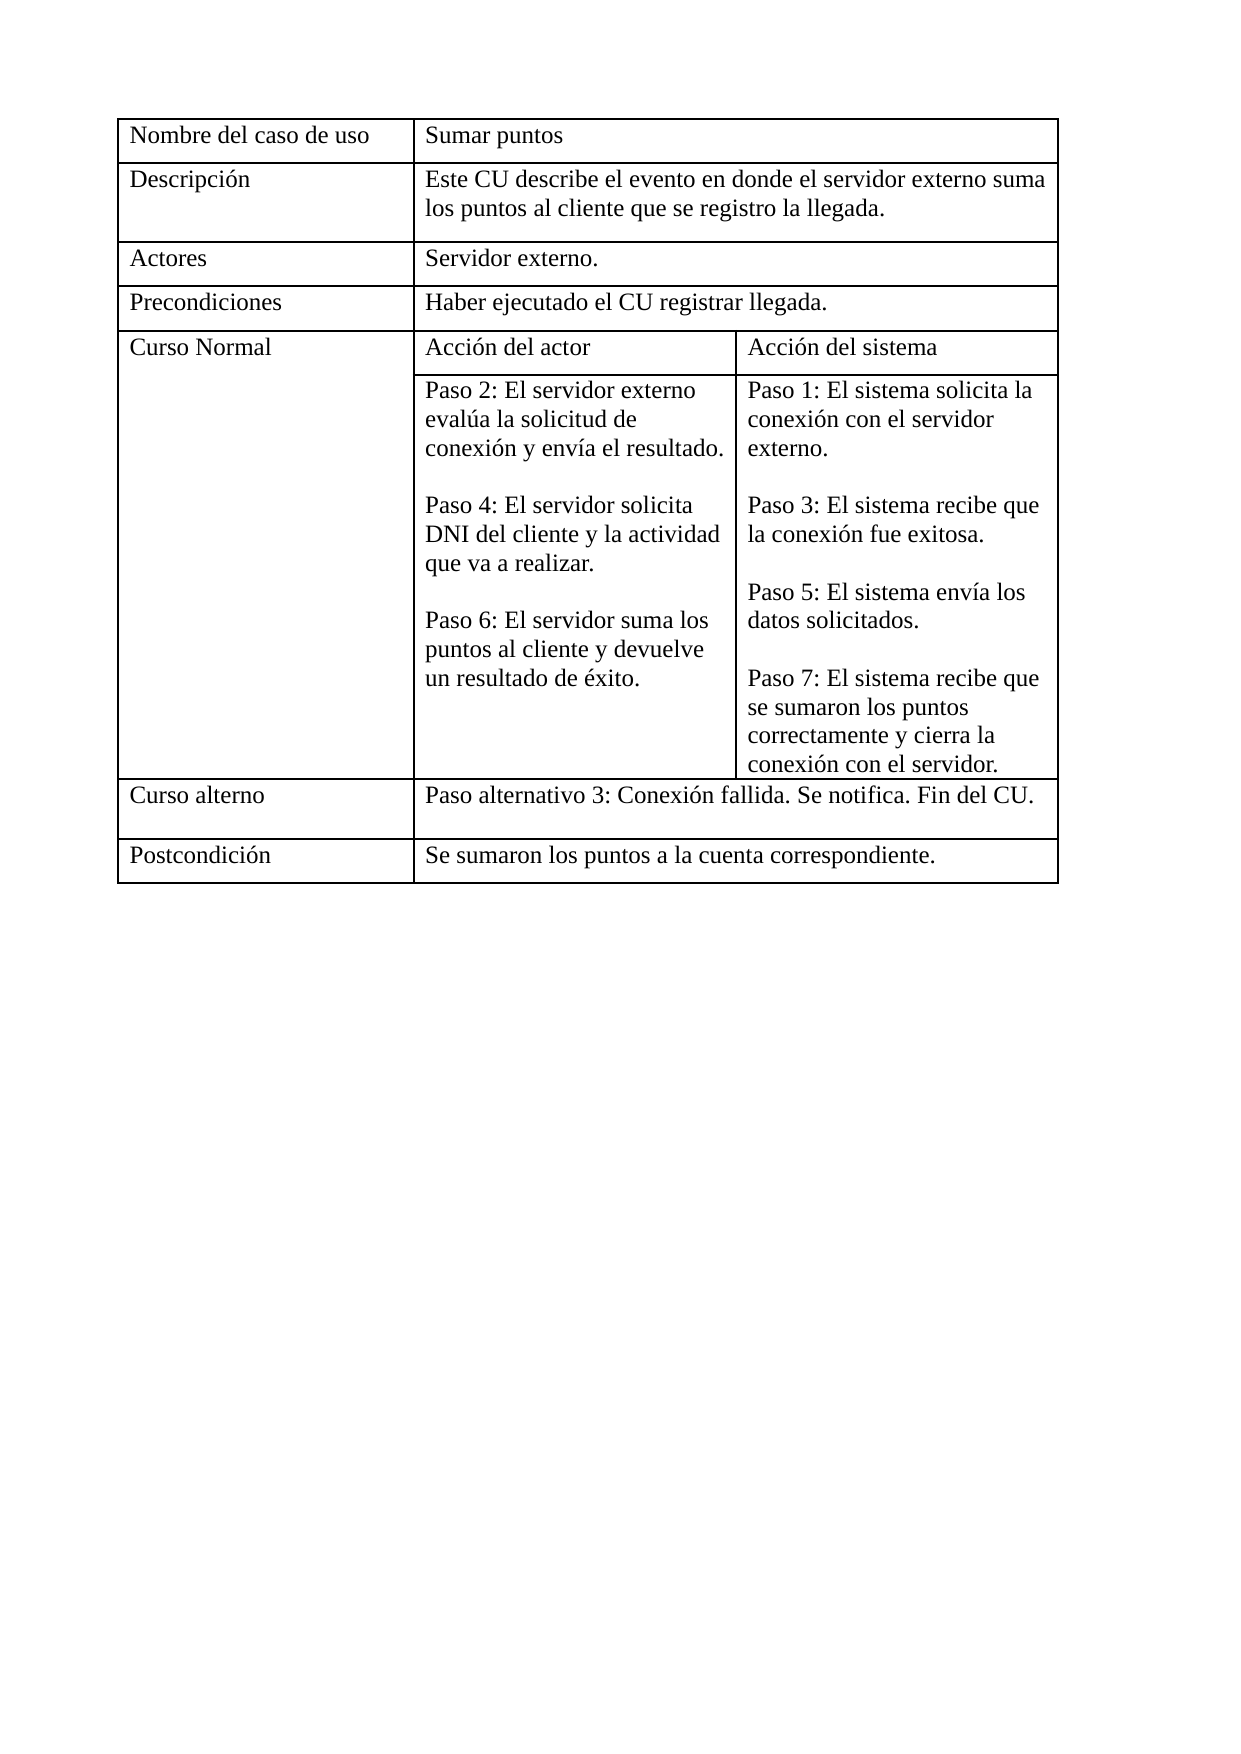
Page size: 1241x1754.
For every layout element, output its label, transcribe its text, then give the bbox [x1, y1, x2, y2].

table_cell Paso 1: El sistema solicita la conexión con el servidor externo. Paso 3: El sistema recibe que la conexión fue exitosa. Paso 5: El sistema envía los datos solicitados. Paso 7: El sistema recibe que se sumaron los puntos correctamente y cierra la conexión con el servidor. [737, 376, 1057, 778]
table_cell Precondiciones [119, 287, 413, 330]
table_cell Actores [119, 243, 413, 285]
table_cell Curso alterno [119, 780, 413, 838]
table_header Sumar puntos [415, 120, 1057, 162]
table_cell Este CU describe el evento en donde el servidor externo suma los puntos al cliente que se registro la llegada. [415, 164, 1057, 241]
table_cell Curso Normal [119, 332, 413, 778]
table_cell Paso 2: El servidor externo evalúa la solicitud de conexión y envía el resultado. Paso 4: El servidor solicita DNI del cliente y la actividad que va a realizar. Paso 6: El servidor suma los puntos al cliente y devuelve un resultado de éxito. [415, 376, 735, 778]
table_cell Paso alternativo 3: Conexión fallida. Se notifica. Fin del CU. [415, 780, 1057, 838]
table_cell Se sumaron los puntos a la cuenta correspondiente. [415, 840, 1057, 882]
table_cell Servidor externo. [415, 243, 1057, 285]
table_cell Acción del actor [415, 332, 735, 373]
table_cell Acción del sistema [737, 332, 1057, 373]
table_header Nombre del caso de uso [119, 120, 413, 162]
table_cell Haber ejecutado el CU registrar llegada. [415, 287, 1057, 330]
table_cell Postcondición [119, 840, 413, 882]
table_cell Descripción [119, 164, 413, 241]
